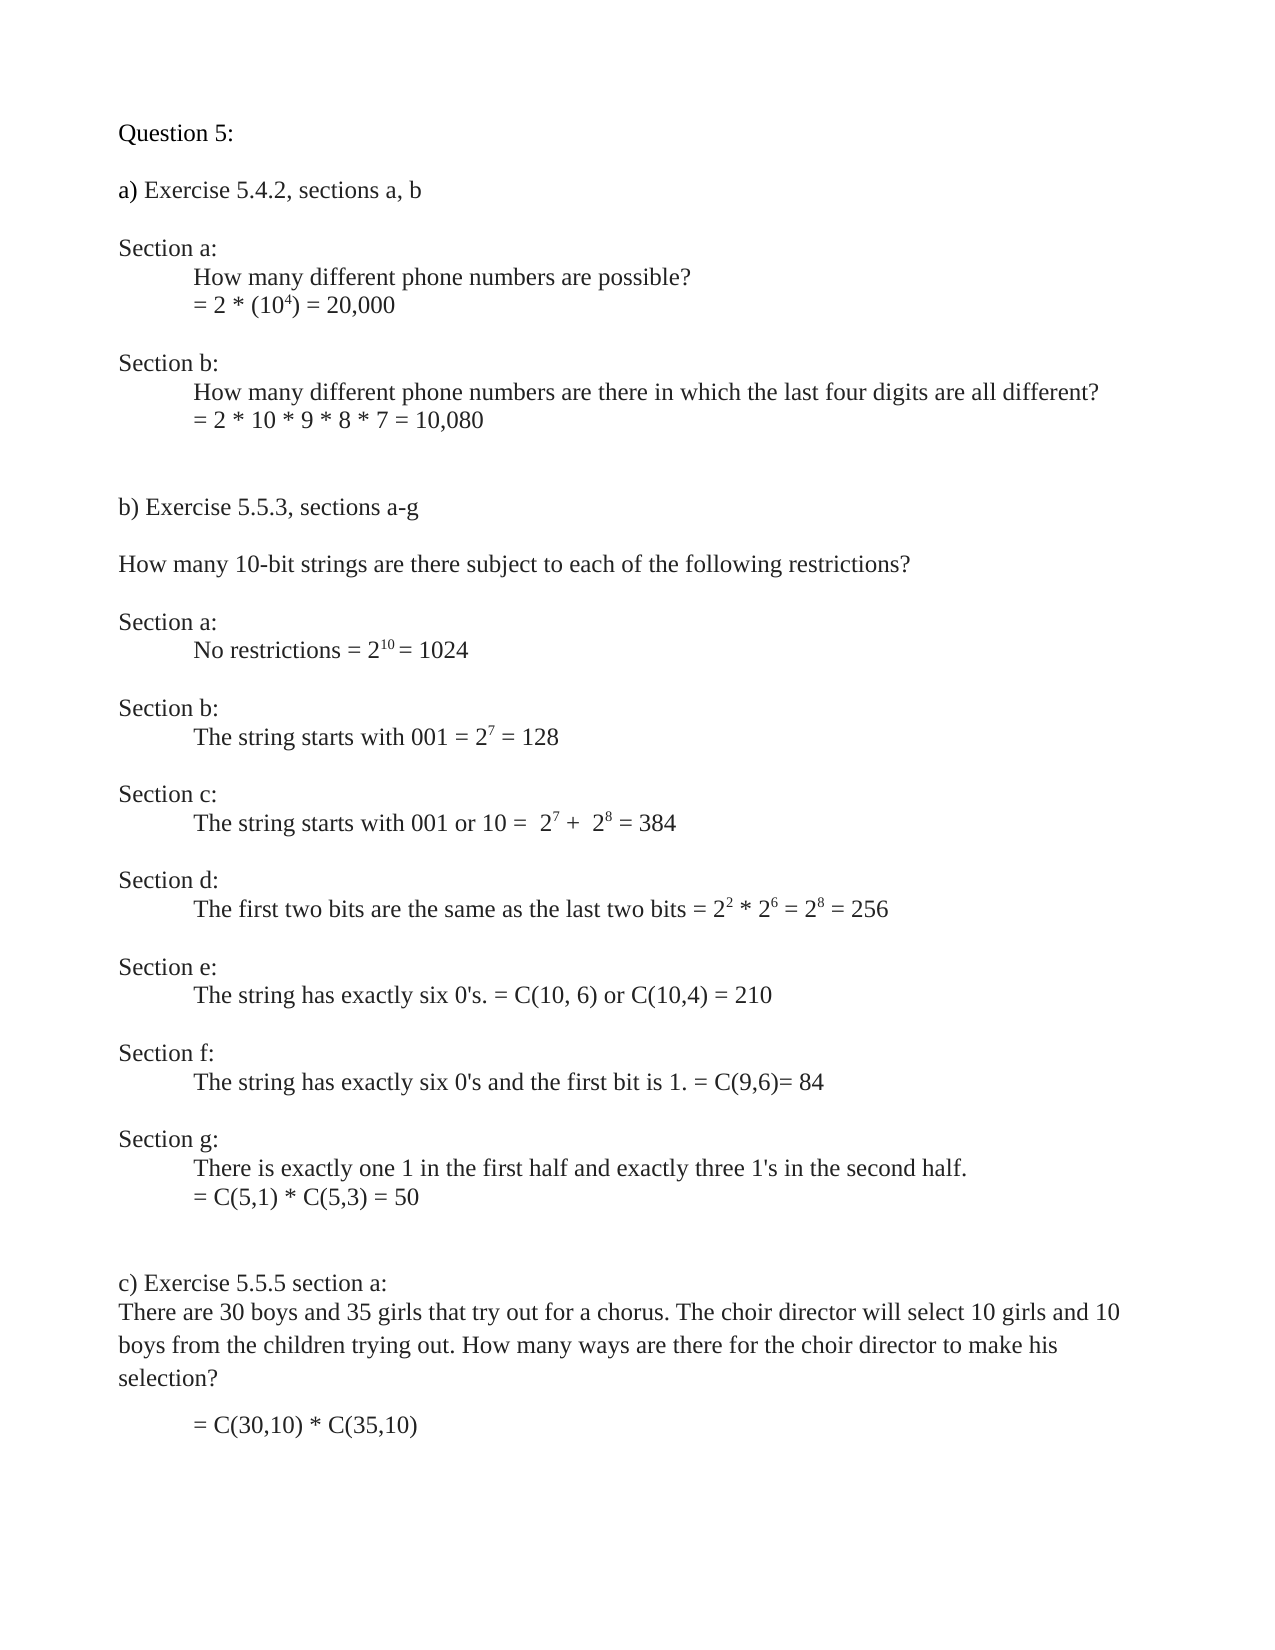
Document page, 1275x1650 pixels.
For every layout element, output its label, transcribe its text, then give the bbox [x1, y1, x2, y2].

text Section e: [118, 952, 1157, 981]
text Question 5: [118, 118, 1157, 147]
text How many 10-bit strings are there subject to each of the following restrictions? [118, 549, 1157, 578]
text The string starts with 001 = 27 = 128 [118, 722, 1157, 751]
text = 2 * (104) = 20,000 [118, 291, 1157, 319]
text a) Exercise 5.4.2, sections a, b [118, 176, 1157, 204]
text There is exactly one 1 in the first half and exactly three 1's in the second half. [118, 1153, 1157, 1182]
text Section a: [118, 607, 1157, 636]
text The string has exactly six 0's. = C(10, 6) or C(10,4) = 210 [118, 981, 1157, 1009]
text There are 30 boys and 35 girls that try out for a chorus. The choir director will select 10 girls and 10 boys from the children trying out. How many ways are there for the choir director to make his selection? [118, 1297, 1157, 1392]
text c) Exercise 5.5.5 section a: [118, 1268, 1157, 1297]
text How many different phone numbers are there in which the last four digits are all different? [118, 377, 1157, 406]
text Section f: [118, 1038, 1157, 1067]
text = 2 * 10 * 9 * 8 * 7 = 10,080 [118, 406, 1157, 434]
text Section c: [118, 779, 1157, 808]
text Section g: [118, 1124, 1157, 1153]
text Section b: [118, 348, 1157, 377]
text Section a: [118, 233, 1157, 262]
text How many different phone numbers are possible? [118, 262, 1157, 291]
text The string has exactly six 0's and the first bit is 1. = C(9,6)= 84 [118, 1067, 1157, 1096]
text The first two bits are the same as the last two bits = 22 * 26 = 28 = 256 [118, 894, 1157, 923]
text Section b: [118, 693, 1157, 722]
text b) Exercise 5.5.3, sections a-g [118, 492, 1157, 521]
text The string starts with 001 or 10 = 27 + 28 = 384 [118, 808, 1157, 837]
text Section d: [118, 866, 1157, 894]
text = C(30,10) * C(35,10) [118, 1411, 1157, 1439]
text No restrictions = 210 = 1024 [118, 636, 1157, 664]
text = C(5,1) * C(5,3) = 50 [118, 1182, 1157, 1211]
